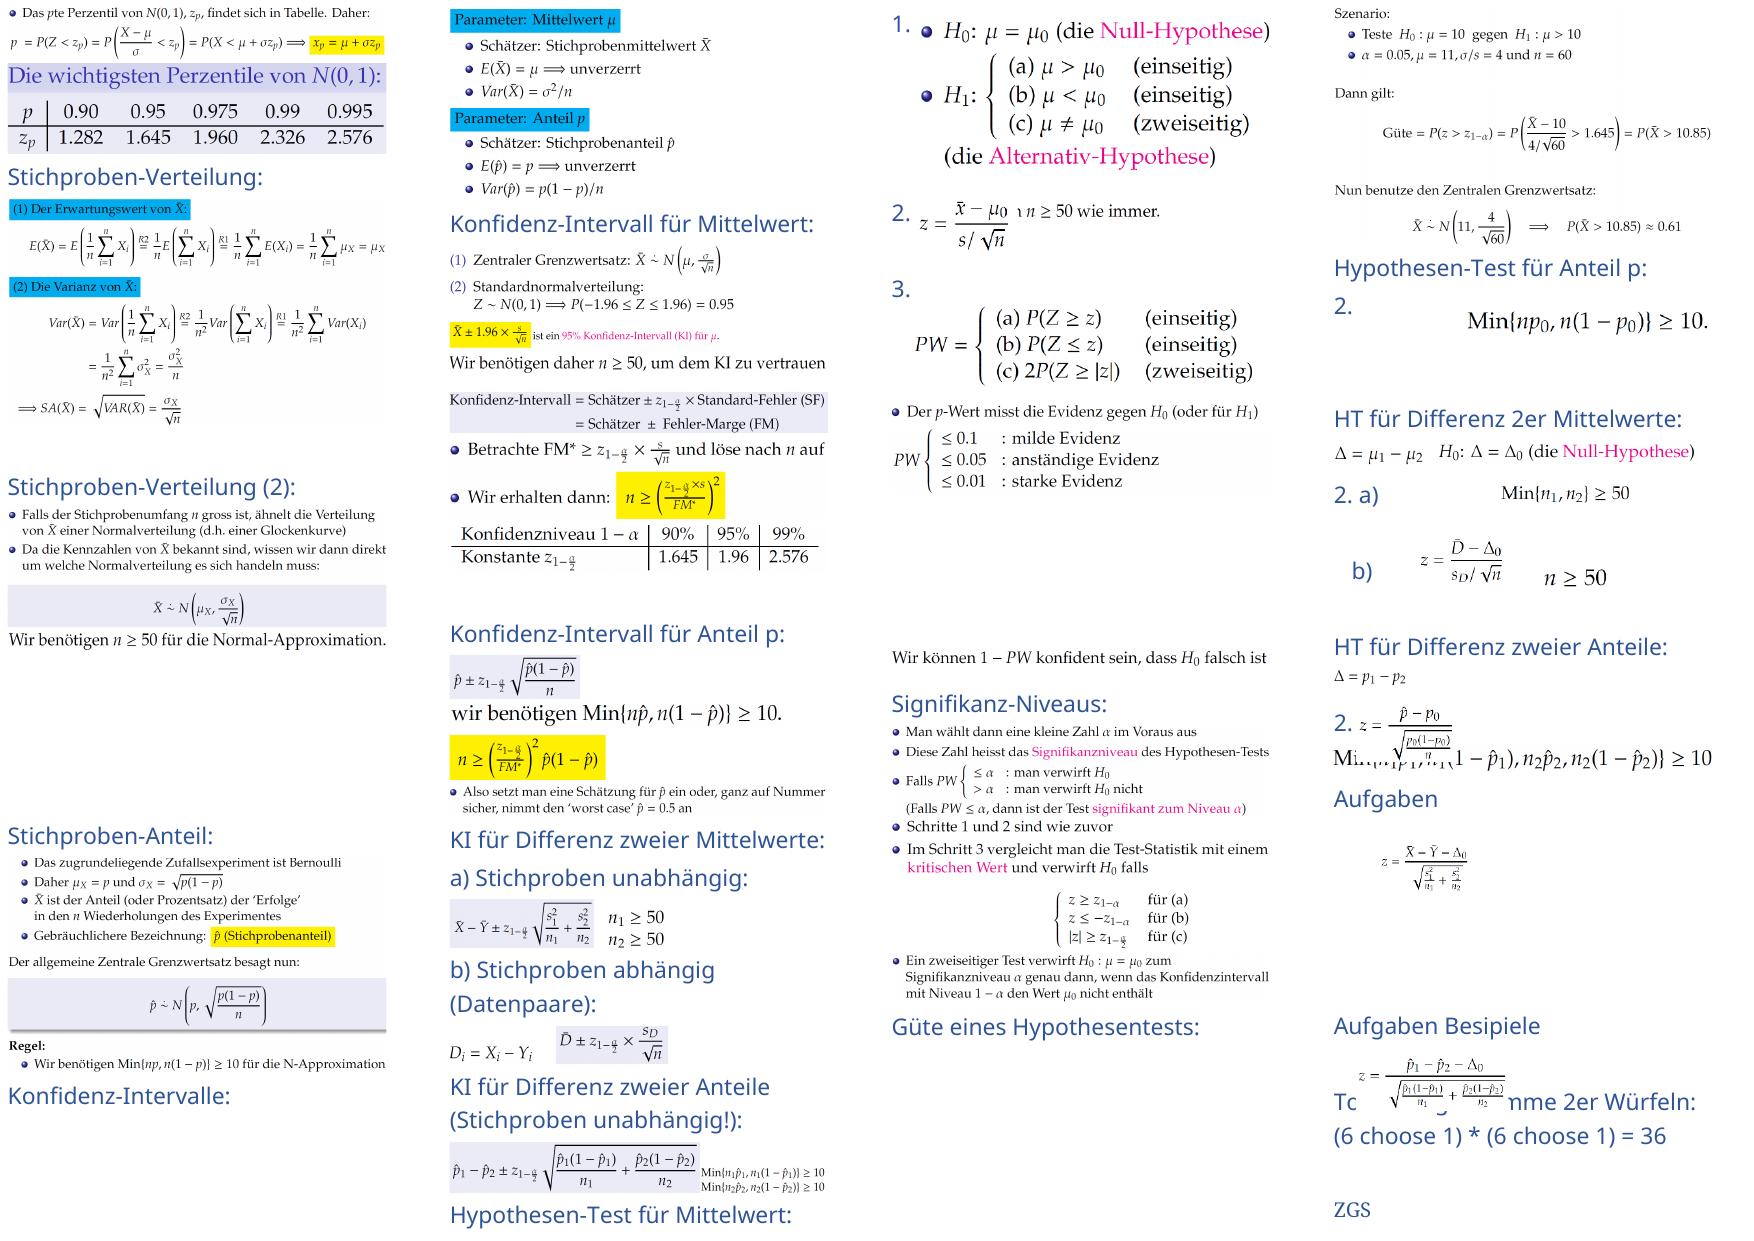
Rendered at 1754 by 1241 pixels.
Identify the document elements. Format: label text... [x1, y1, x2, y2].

picture [1355, 1056, 1509, 1111]
picture [449, 525, 829, 573]
picture [606, 909, 668, 948]
picture [449, 355, 829, 373]
picture [891, 819, 1271, 951]
picture [1415, 537, 1510, 584]
text Konfidenz-Intervall für Anteil p: [449, 618, 862, 649]
picture [1499, 482, 1631, 506]
text ZGS [1333, 1196, 1746, 1223]
text Stichproben-Verteilung: [7, 161, 420, 192]
picture [891, 429, 1271, 495]
picture [449, 245, 829, 314]
text Aufgaben Besipiele [1333, 1010, 1746, 1041]
text 2. [1333, 290, 1746, 321]
picture [1333, 706, 1713, 772]
text b) Stichproben abhängig (Datenpaare): [449, 954, 862, 1019]
text Hypothesen-Test für Mittelwert: [449, 1199, 862, 1231]
text Aufgaben [1333, 783, 1746, 814]
text Hypothesen-Test für Anteil p: [1333, 252, 1746, 283]
text Signifikanz-Niveaus: [891, 687, 1304, 719]
text b) [1333, 555, 1746, 586]
picture [449, 735, 606, 780]
picture [449, 440, 829, 519]
picture [449, 899, 595, 948]
picture [1439, 441, 1699, 465]
picture [449, 392, 829, 433]
picture [449, 655, 581, 699]
picture [1379, 843, 1472, 894]
text 2. [1333, 707, 1355, 738]
picture [1542, 563, 1607, 589]
text KI für Differenz zweier Anteile (Stichproben unabhängig!): [449, 1070, 862, 1135]
picture [910, 304, 1256, 389]
picture [891, 649, 1271, 668]
picture [449, 1045, 533, 1064]
picture [556, 1026, 669, 1064]
text Stichproben-Verteilung (2): [7, 471, 420, 503]
text Stichproben-Anteil: [7, 820, 420, 851]
text KI für Differenz zweier Mittelwerte: [449, 824, 862, 855]
picture [914, 197, 1163, 256]
picture [919, 19, 1273, 173]
text Güte eines Hypothesentests: [891, 1011, 1304, 1042]
picture [1333, 668, 1408, 687]
text [1458, 707, 1746, 738]
picture [449, 786, 829, 817]
picture [1467, 308, 1713, 336]
picture [7, 509, 387, 627]
text 2. a) [1333, 479, 1746, 511]
picture [7, 630, 387, 651]
text HT für Differenz zweier Anteile: [1333, 631, 1746, 662]
text a) Stichproben unabhängig: [449, 862, 862, 893]
picture [891, 725, 1271, 817]
text Totale Augensumme 2er Würfeln: (6 choose 1) * (6 choose 1) = 36 [1333, 1086, 1746, 1151]
picture [449, 321, 722, 350]
picture [449, 1142, 826, 1193]
picture [449, 7, 829, 200]
picture [1333, 7, 1713, 246]
text Konfidenz-Intervalle: [7, 1080, 420, 1112]
text Konfidenz-Intervall für Mittelwert: [449, 208, 862, 239]
picture [7, 198, 387, 427]
text 3. [891, 273, 1304, 304]
picture [7, 858, 387, 1073]
text [1018, 197, 1304, 228]
text 2. [891, 197, 914, 228]
picture [449, 701, 785, 727]
picture [891, 953, 1271, 1004]
picture [7, 7, 387, 61]
text HT für Differenz 2er Mittelwerte: [1333, 403, 1746, 435]
picture [1333, 444, 1427, 466]
text 1. [891, 7, 1304, 39]
picture [7, 63, 387, 154]
picture [891, 402, 1271, 423]
